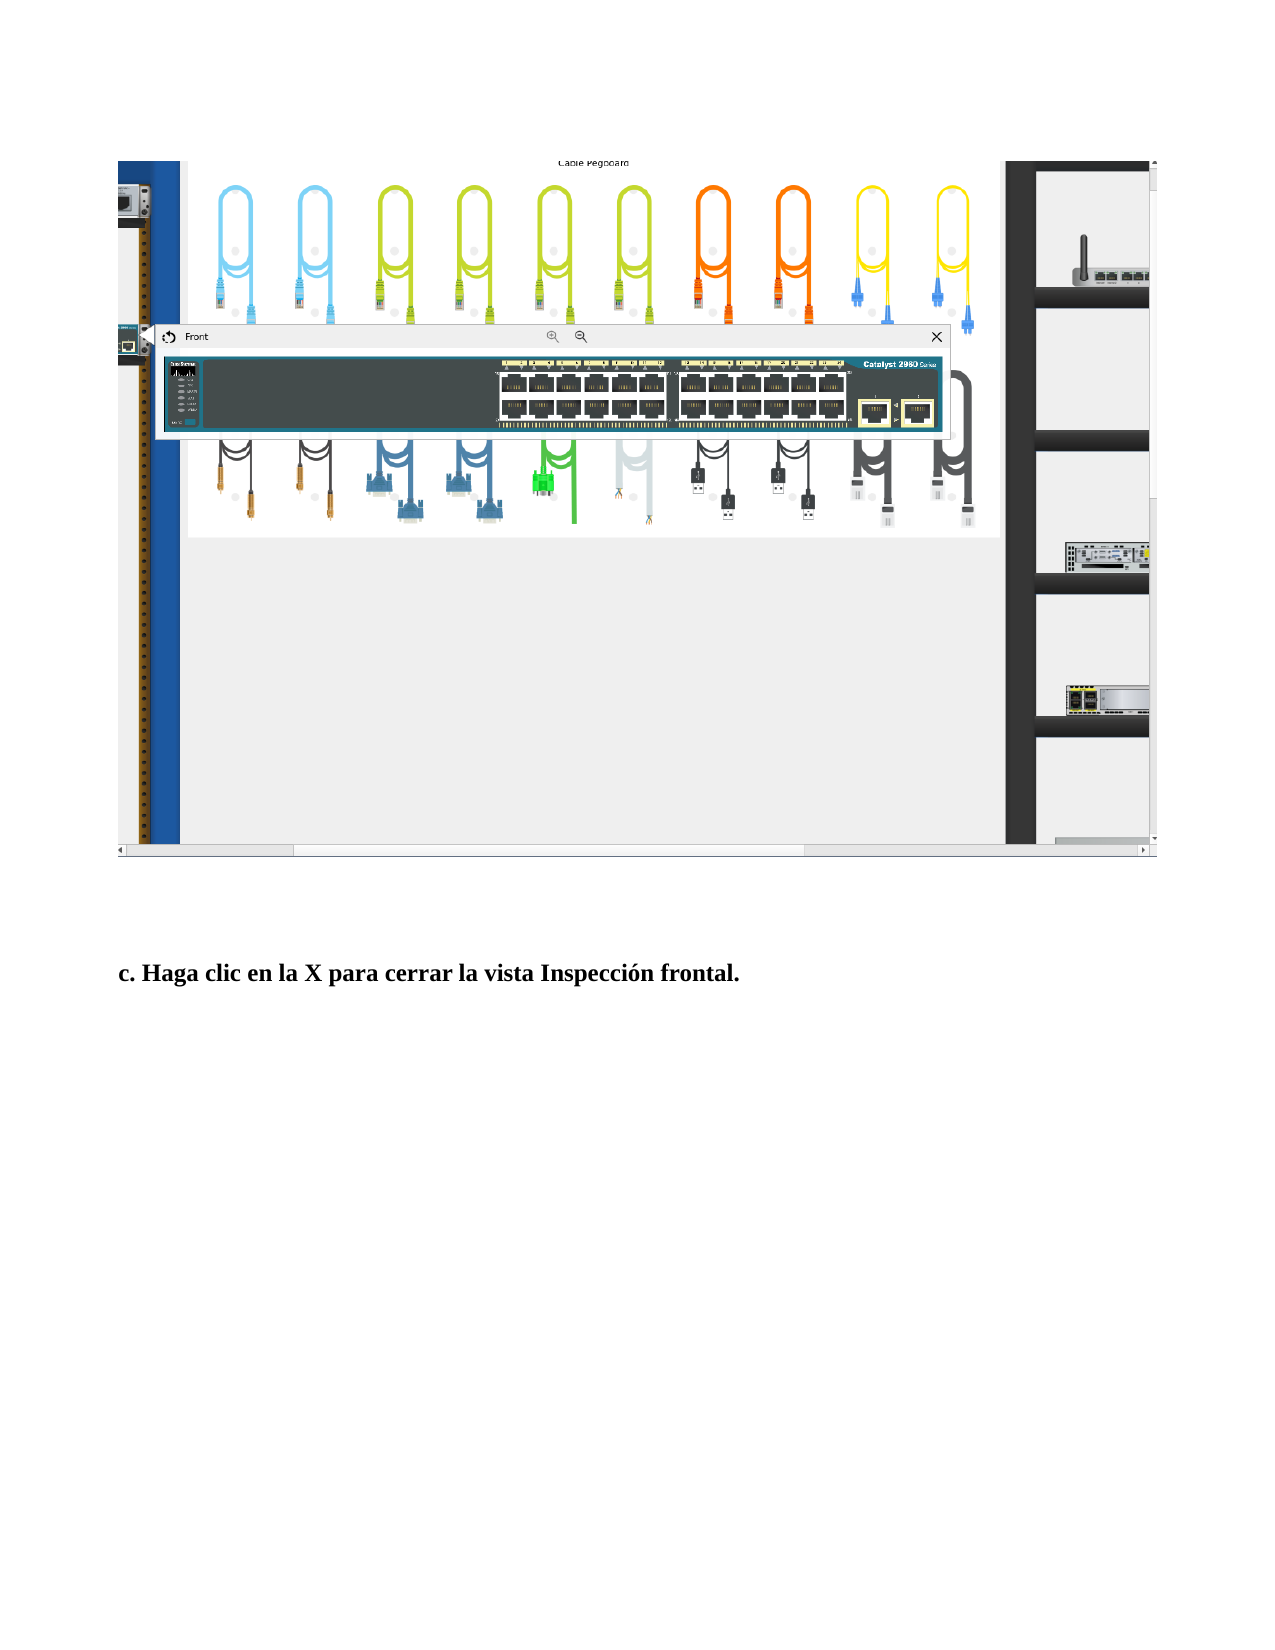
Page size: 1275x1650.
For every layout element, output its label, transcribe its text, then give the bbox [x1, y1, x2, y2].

text c. Haga clic en la X para cerrar la vista Inspección frontal. [118, 958, 1157, 986]
picture [118, 161, 1157, 857]
